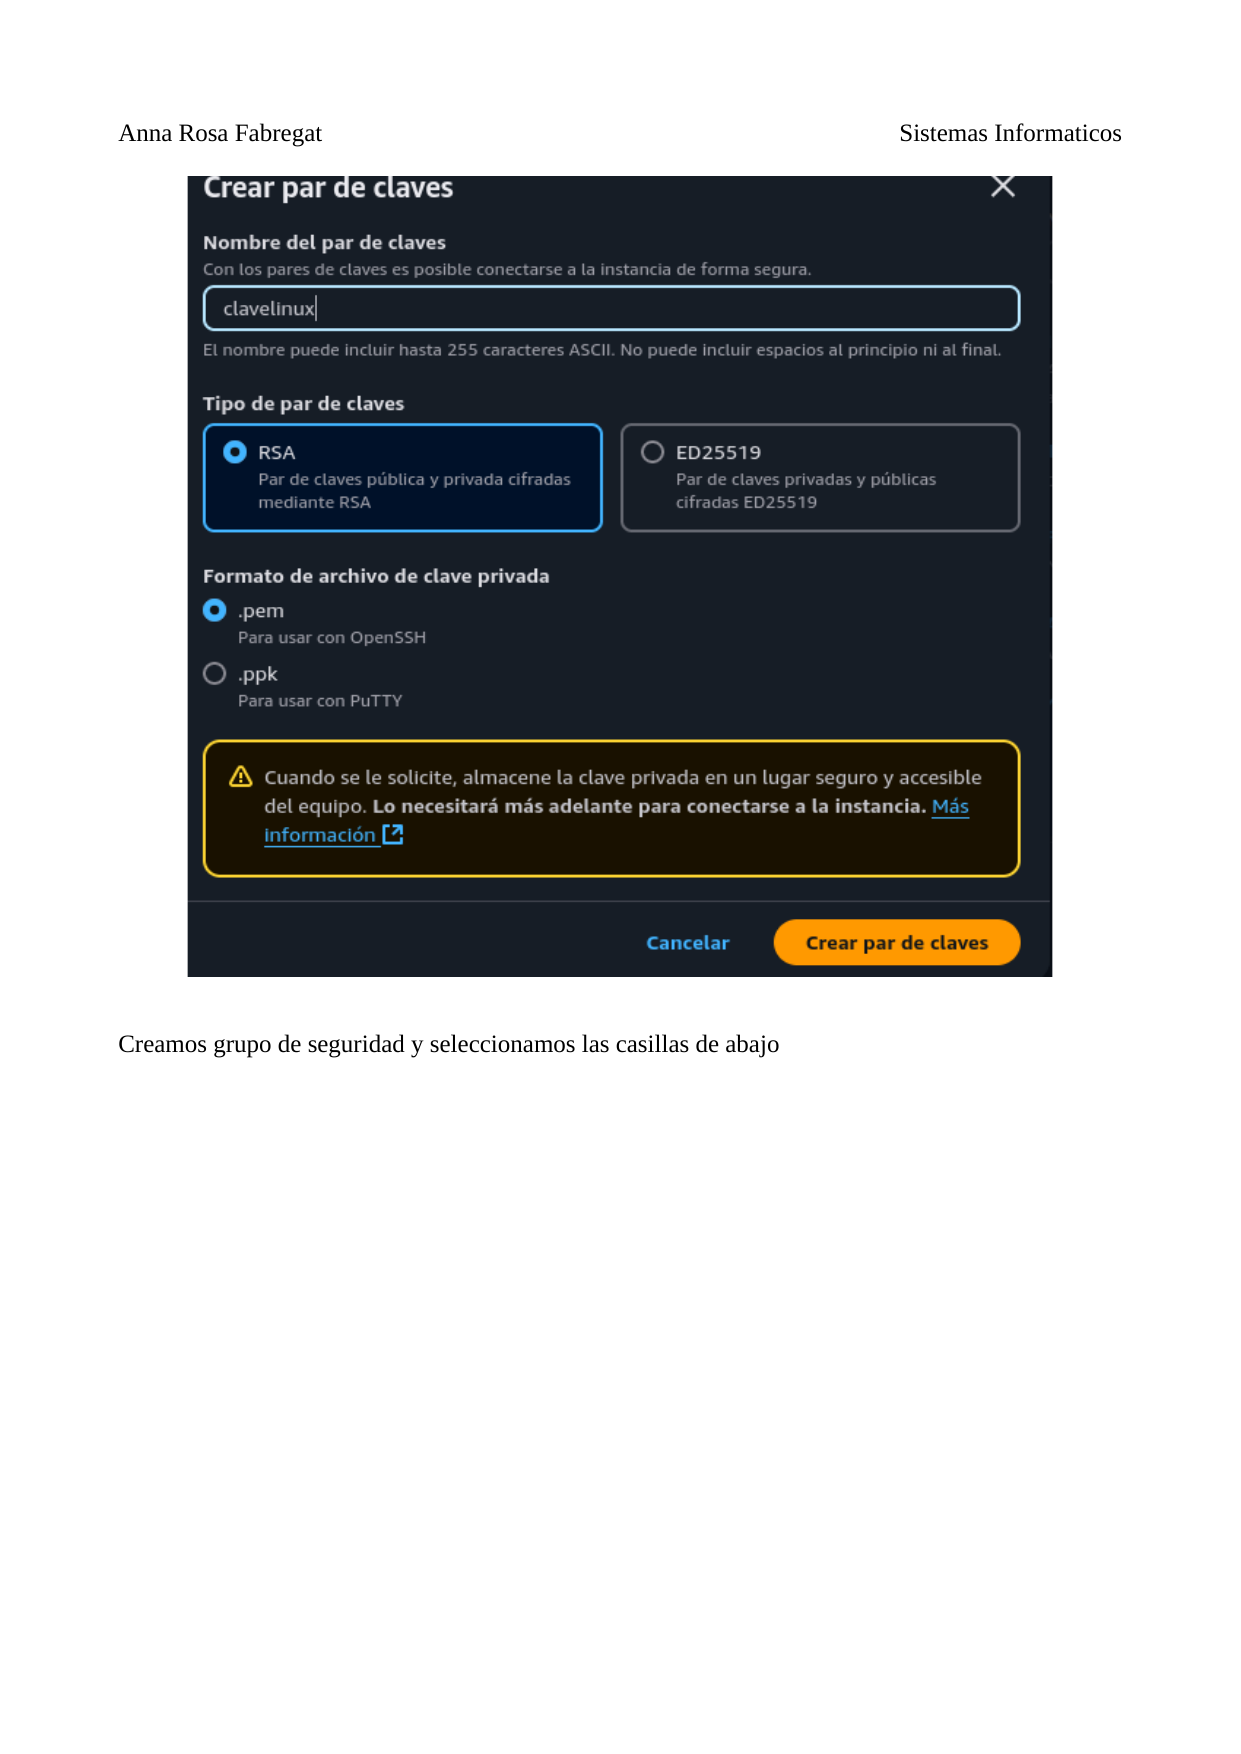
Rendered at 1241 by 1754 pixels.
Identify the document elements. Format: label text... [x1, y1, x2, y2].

text Creamos grupo de seguridad y seleccionamos las casillas de abajo [118, 1029, 1122, 1058]
picture [187, 176, 1053, 977]
